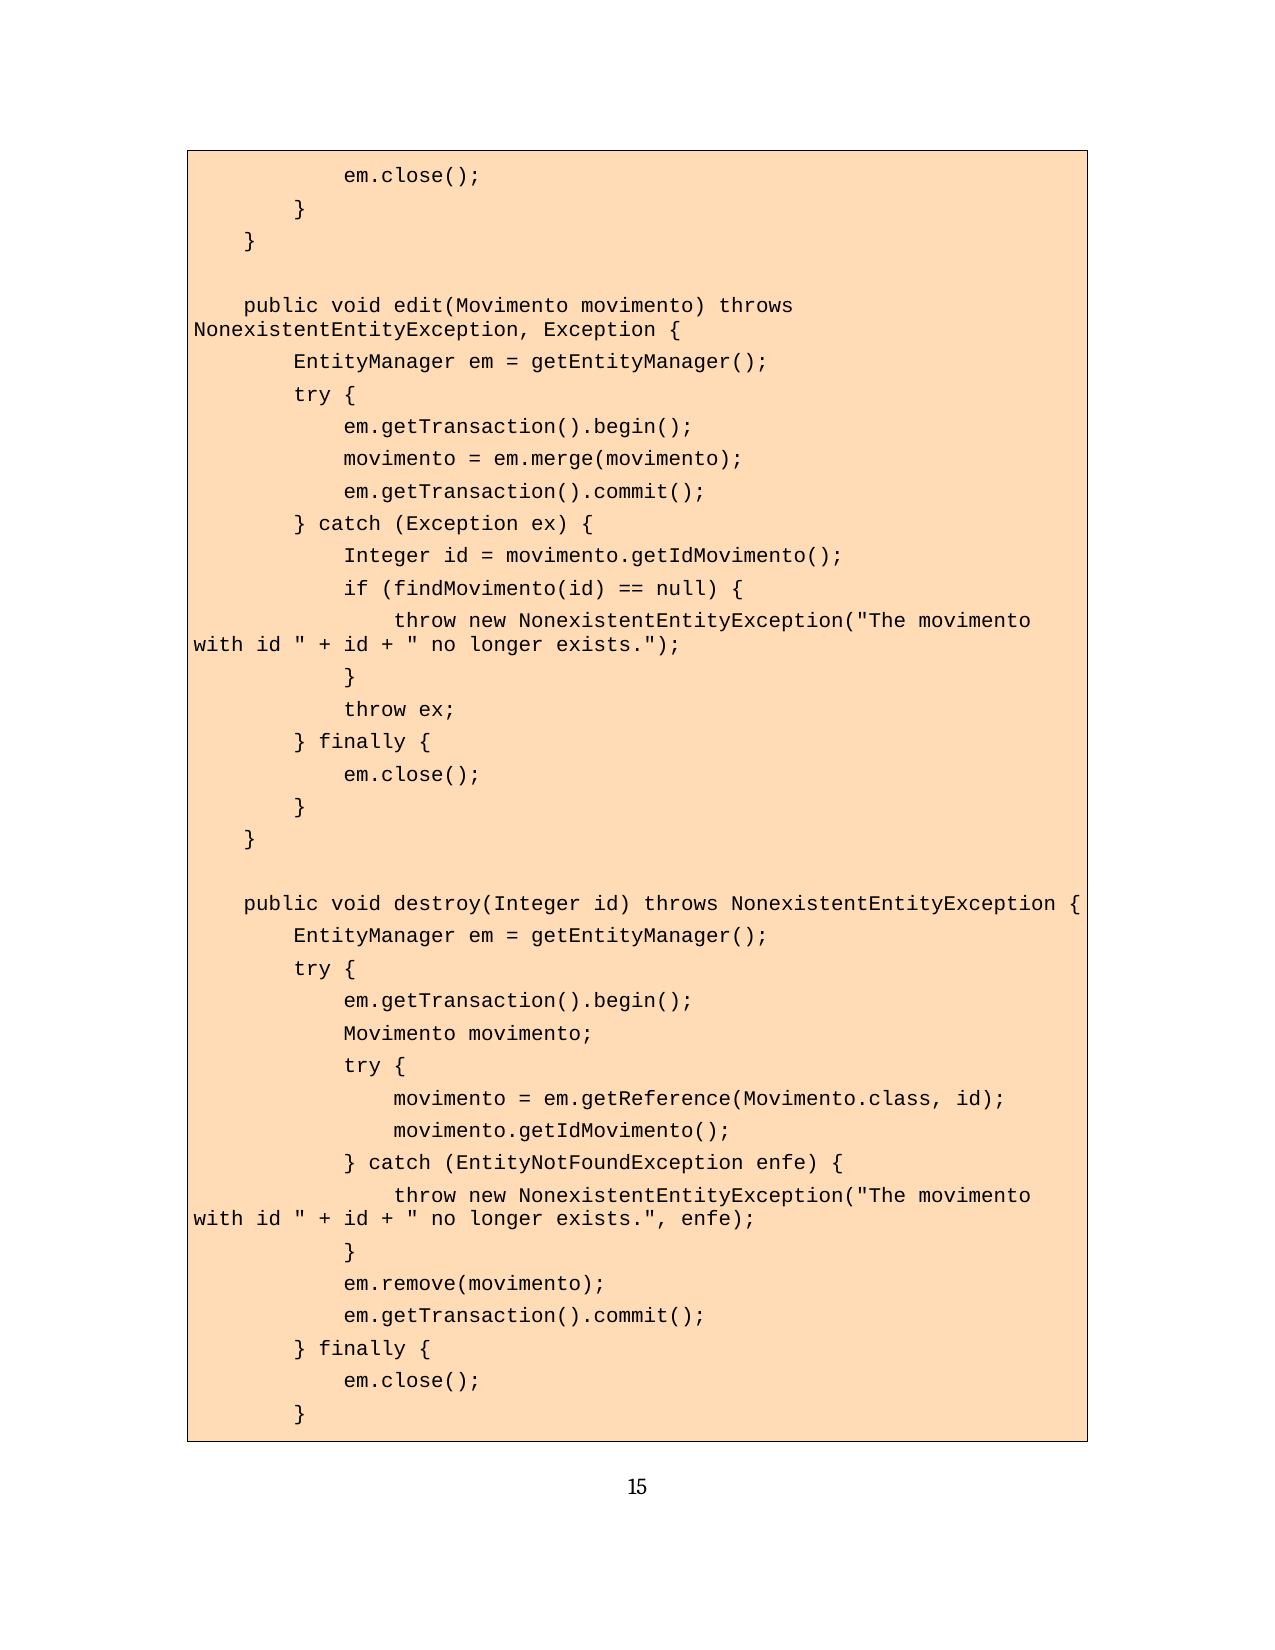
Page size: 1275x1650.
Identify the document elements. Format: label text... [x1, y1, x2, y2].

table_header em.close(); } } public void edit(Movimento movimento) throws NonexistentEntityException, Exception { EntityManager em = getEntityManager(); try { em.getTransaction().begin(); movimento = em.merge(movimento); em.getTransaction().commit(); } catch (Exception ex) { Integer id = movimento.getIdMovimento(); if (findMovimento(id) == null) { throw new NonexistentEntityException("The movimento with id " + id + " no longer exists."); } throw ex; } finally { em.close(); } } public void destroy(Integer id) throws NonexistentEntityException { EntityManager em = getEntityManager(); try { em.getTransaction().begin(); Movimento movimento; try { movimento = em.getReference(Movimento.class, id); movimento.getIdMovimento(); } catch (EntityNotFoundException enfe) { throw new NonexistentEntityException("The movimento with id " + id + " no longer exists.", enfe); } em.remove(movimento); em.getTransaction().commit(); } finally { em.close(); } [188, 151, 1087, 1441]
